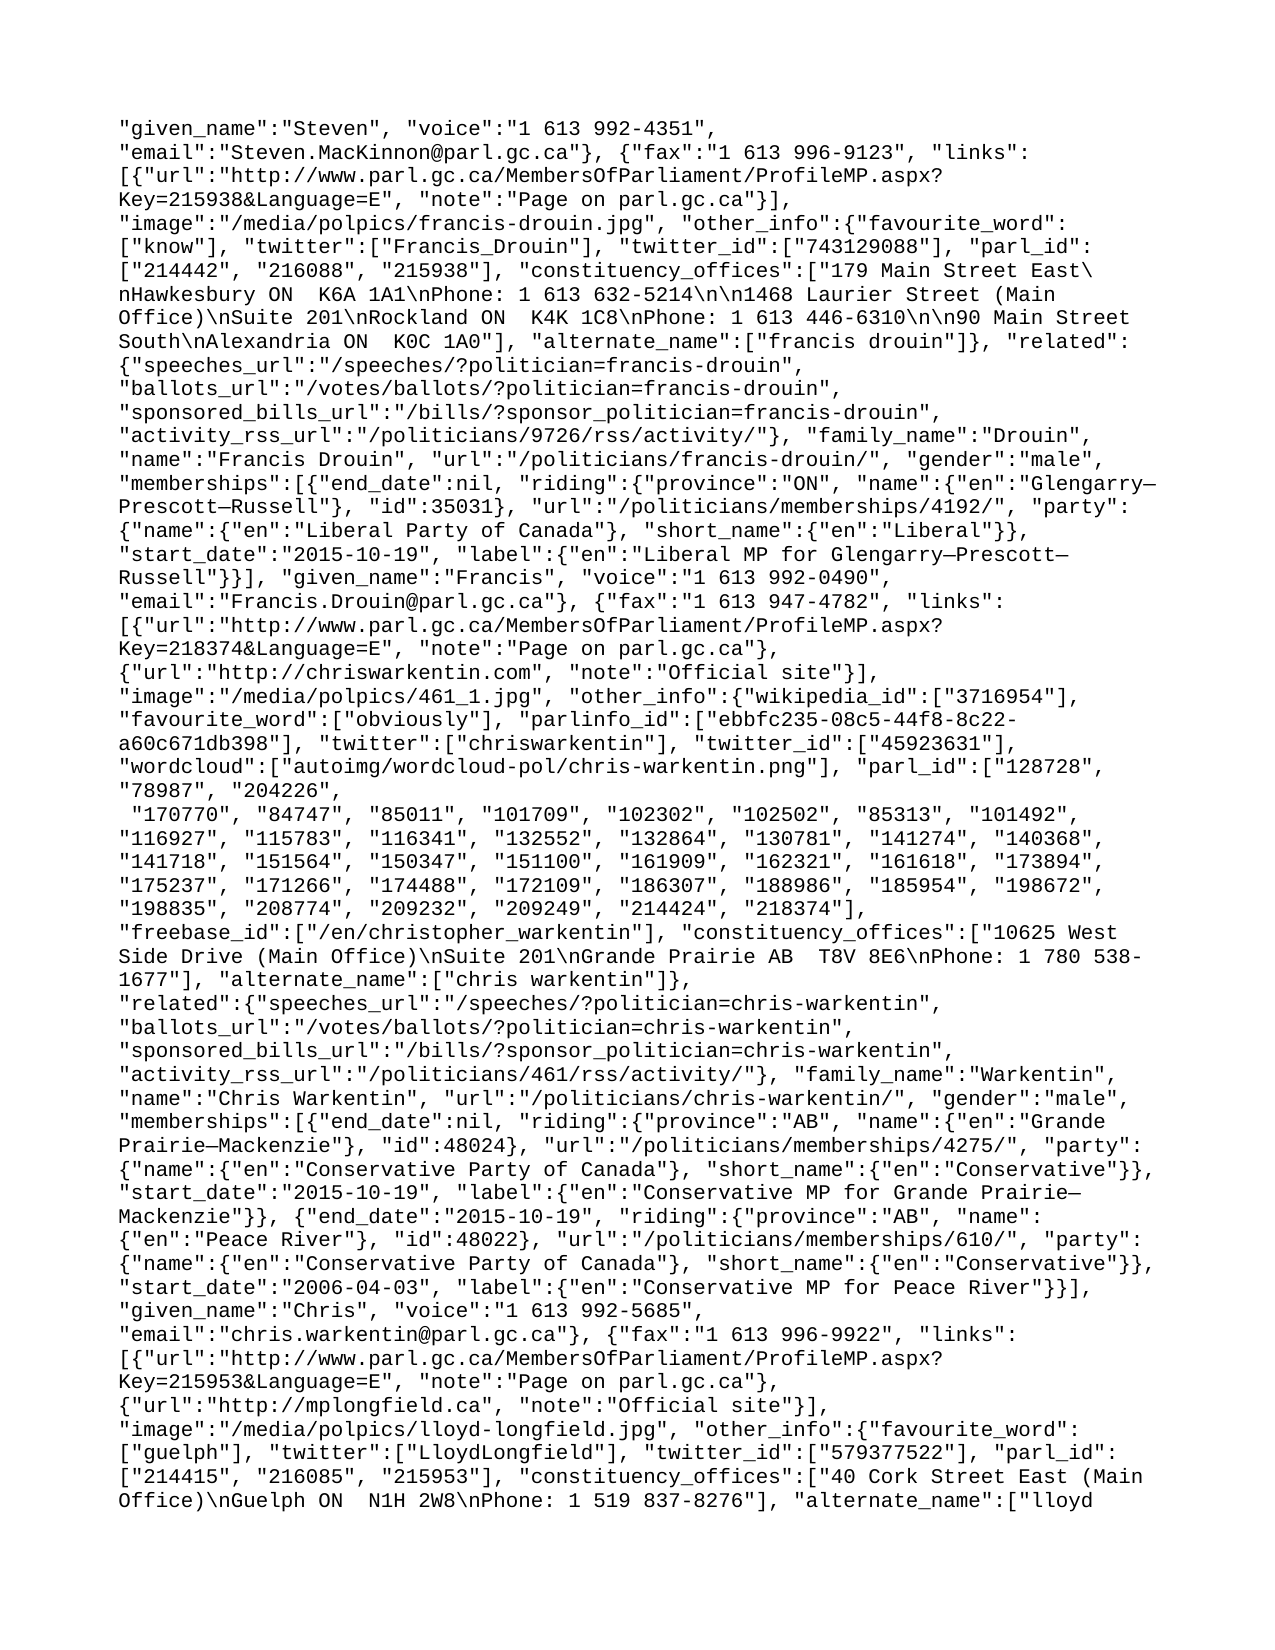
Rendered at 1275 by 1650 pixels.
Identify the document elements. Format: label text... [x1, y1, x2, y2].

text "given_name":"Steven", "voice":"1 613 992-4351", "email":"Steven.MacKinnon@parl.gc.ca"}, {"fax":"1 613 996-9123", "links":[{"url":"http://www.parl.gc.ca/MembersOfParliament/ProfileMP.aspx?Key=215938&Language=E", "note":"Page on parl.gc.ca"}], "image":"/media/polpics/francis-drouin.jpg", "other_info":{"favourite_word":["know"], "twitter":["Francis_Drouin"], "twitter_id":["743129088"], "parl_id":["214442", "216088", "215938"], "constituency_offices":["179 Main Street East\nHawkesbury ON K6A 1A1\nPhone: 1 613 632-5214\n\n1468 Laurier Street (Main Office)\nSuite 201\nRockland ON K4K 1C8\nPhone: 1 613 446-6310\n\n90 Main Street South\nAlexandria ON K0C 1A0"], "alternate_name":["francis drouin"]}, "related":{"speeches_url":"/speeches/?politician=francis-drouin", "ballots_url":"/votes/ballots/?politician=francis-drouin", "sponsored_bills_url":"/bills/?sponsor_politician=francis-drouin", "activity_rss_url":"/politicians/9726/rss/activity/"}, "family_name":"Drouin", "name":"Francis Drouin", "url":"/politicians/francis-drouin/", "gender":"male", "memberships":[{"end_date":nil, "riding":{"province":"ON", "name":{"en":"Glengarry—Prescott—Russell"}, "id":35031}, "url":"/politicians/memberships/4192/", "party":{"name":{"en":"Liberal Party of Canada"}, "short_name":{"en":"Liberal"}}, "start_date":"2015-10-19", "label":{"en":"Liberal MP for Glengarry—Prescott—Russell"}}], "given_name":"Francis", "voice":"1 613 992-0490", "email":"Francis.Drouin@parl.gc.ca"}, {"fax":"1 613 947-4782", "links":[{"url":"http://www.parl.gc.ca/MembersOfParliament/ProfileMP.aspx?Key=218374&Language=E", "note":"Page on parl.gc.ca"}, {"url":"http://chriswarkentin.com", "note":"Official site"}], "image":"/media/polpics/461_1.jpg", "other_info":{"wikipedia_id":["3716954"], "favourite_word":["obviously"], "parlinfo_id":["ebbfc235-08c5-44f8-8c22-a60c671db398"], "twitter":["chriswarkentin"], "twitter_id":["45923631"], "wordcloud":["autoimg/wordcloud-pol/chris-warkentin.png"], "parl_id":["128728", "78987", "204226", [118, 118, 1157, 804]
text "170770", "84747", "85011", "101709", "102302", "102502", "85313", "101492", "116927", "115783", "116341", "132552", "132864", "130781", "141274", "140368", "141718", "151564", "150347", "151100", "161909", "162321", "161618", "173894", "175237", "171266", "174488", "172109", "186307", "188986", "185954", "198672", "198835", "208774", "209232", "209249", "214424", "218374"], "freebase_id":["/en/christopher_warkentin"], "constituency_offices":["10625 West Side Drive (Main Office)\nSuite 201\nGrande Prairie AB T8V 8E6\nPhone: 1 780 538-1677"], "alternate_name":["chris warkentin"]}, "related":{"speeches_url":"/speeches/?politician=chris-warkentin", "ballots_url":"/votes/ballots/?politician=chris-warkentin", "sponsored_bills_url":"/bills/?sponsor_politician=chris-warkentin", "activity_rss_url":"/politicians/461/rss/activity/"}, "family_name":"Warkentin", "name":"Chris Warkentin", "url":"/politicians/chris-warkentin/", "gender":"male", "memberships":[{"end_date":nil, "riding":{"province":"AB", "name":{"en":"Grande Prairie—Mackenzie"}, "id":48024}, "url":"/politicians/memberships/4275/", "party":{"name":{"en":"Conservative Party of Canada"}, "short_name":{"en":"Conservative"}}, "start_date":"2015-10-19", "label":{"en":"Conservative MP for Grande Prairie—Mackenzie"}}, {"end_date":"2015-10-19", "riding":{"province":"AB", "name":{"en":"Peace River"}, "id":48022}, "url":"/politicians/memberships/610/", "party":{"name":{"en":"Conservative Party of Canada"}, "short_name":{"en":"Conservative"}}, "start_date":"2006-04-03", "label":{"en":"Conservative MP for Peace River"}}], "given_name":"Chris", "voice":"1 613 992-5685", "email":"chris.warkentin@parl.gc.ca"}, {"fax":"1 613 996-9922", "links":[{"url":"http://www.parl.gc.ca/MembersOfParliament/ProfileMP.aspx?Key=215953&Language=E", "note":"Page on parl.gc.ca"}, {"url":"http://mplongfield.ca", "note":"Official site"}], "image":"/media/polpics/lloyd-longfield.jpg", "other_info":{"favourite_word":["guelph"], "twitter":["LloydLongfield"], "twitter_id":["579377522"], "parl_id":["214415", "216085", "215953"], "constituency_offices":["40 Cork Street East (Main Office)\nGuelph ON N1H 2W8\nPhone: 1 519 837-8276"], "alternate_name":["lloyd [118, 804, 1157, 1513]
